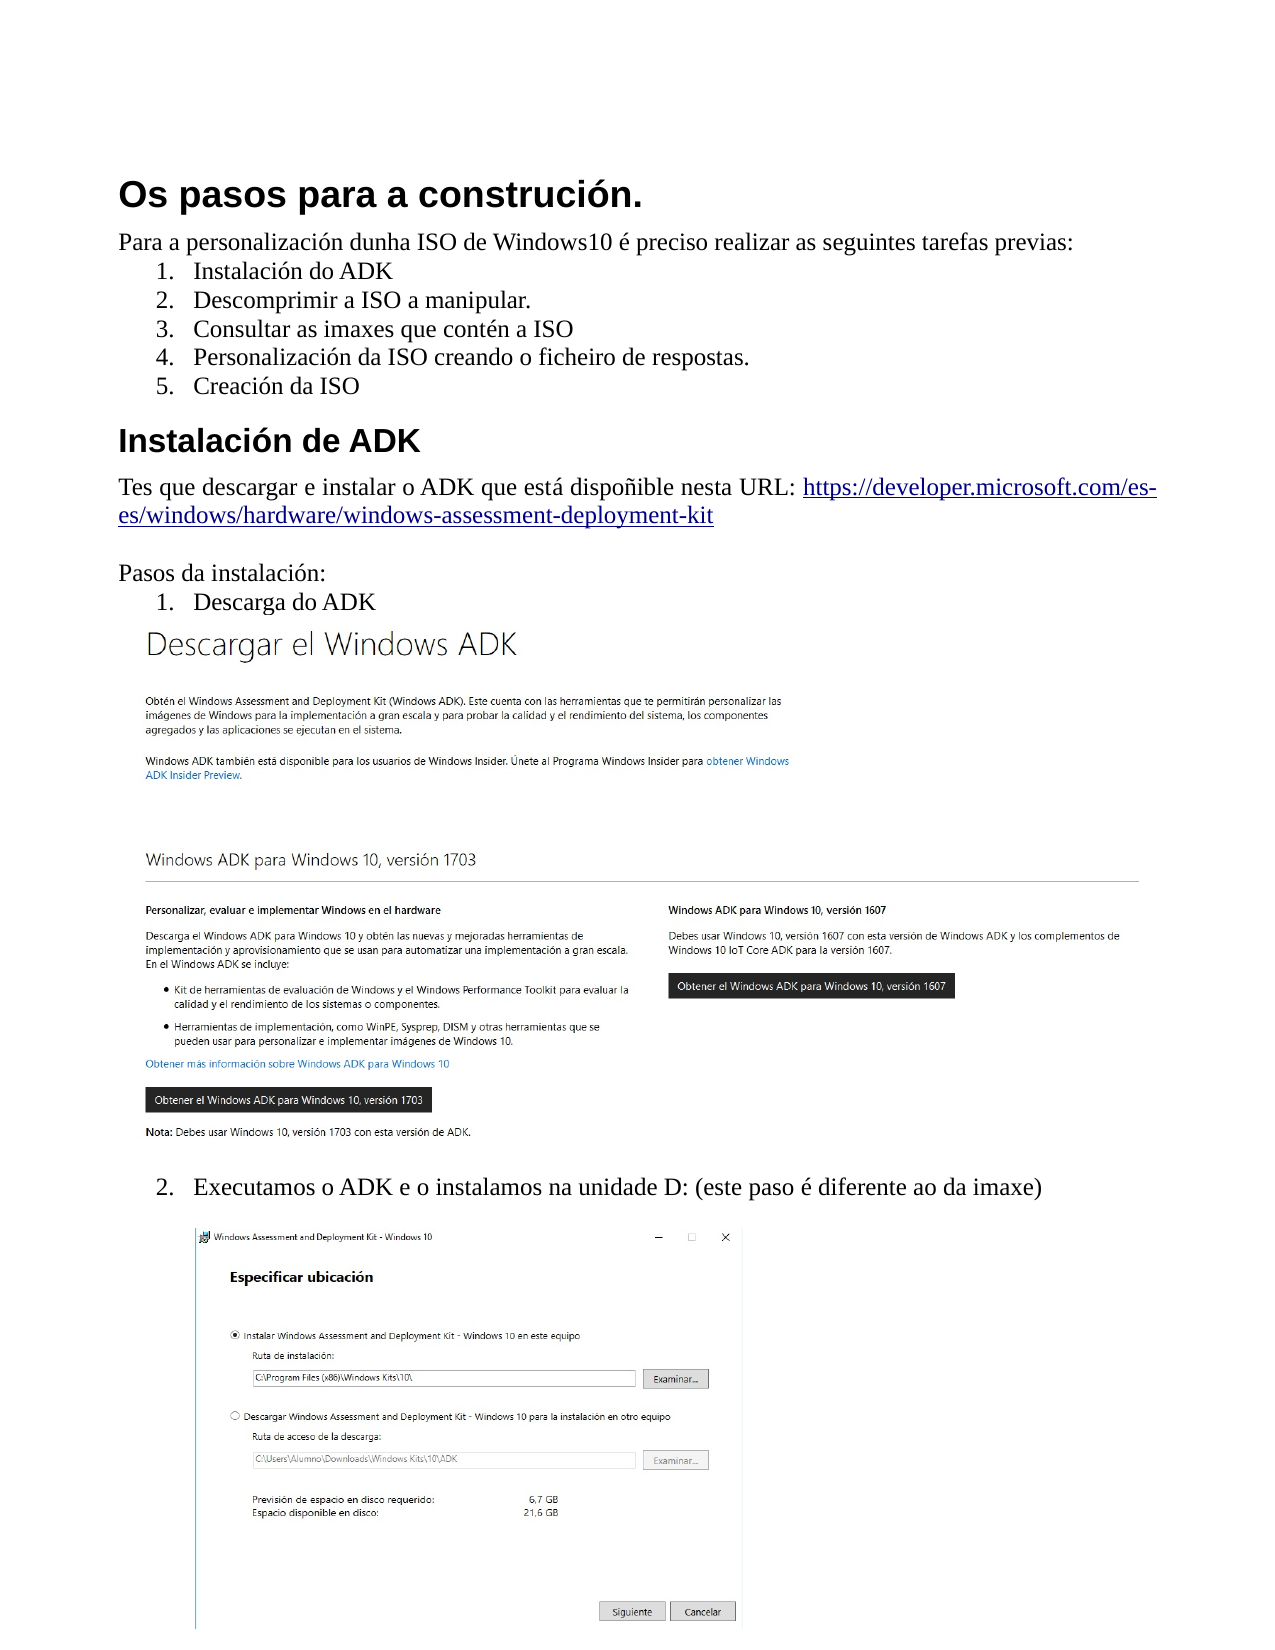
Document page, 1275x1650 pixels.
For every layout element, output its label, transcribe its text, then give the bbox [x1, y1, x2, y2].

list Personalización da ISO creando o ficheiro de respostas. [156, 342, 1157, 371]
text Pasos da instalación: [118, 558, 1157, 587]
text Para a personalización dunha ISO de Windows10 é preciso realizar as seguintes tarefas previas: [118, 227, 1157, 256]
subtitle Instalación de ADK [118, 421, 1157, 459]
picture [195, 1228, 743, 1629]
list Descarga do ADK [156, 587, 1157, 616]
list Executamos o ADK e o instalamos na unidade D: (este paso é diferente ao da imaxe) [156, 1172, 1157, 1201]
picture [136, 615, 1139, 1144]
list Creación da ISO [156, 371, 1157, 400]
text Tes que descargar e instalar o ADK que está dispoñible nesta URL: https://developer.microsoft.com/es-es/windows/hardware/windows-assessment-deployment-kit [118, 472, 1157, 529]
subtitle Os pasos para a construción. [118, 172, 1157, 215]
list Descomprimir a ISO a manipular. [156, 285, 1157, 314]
list Instalación do ADK [156, 256, 1157, 285]
list Consultar as imaxes que contén a ISO [156, 314, 1157, 342]
